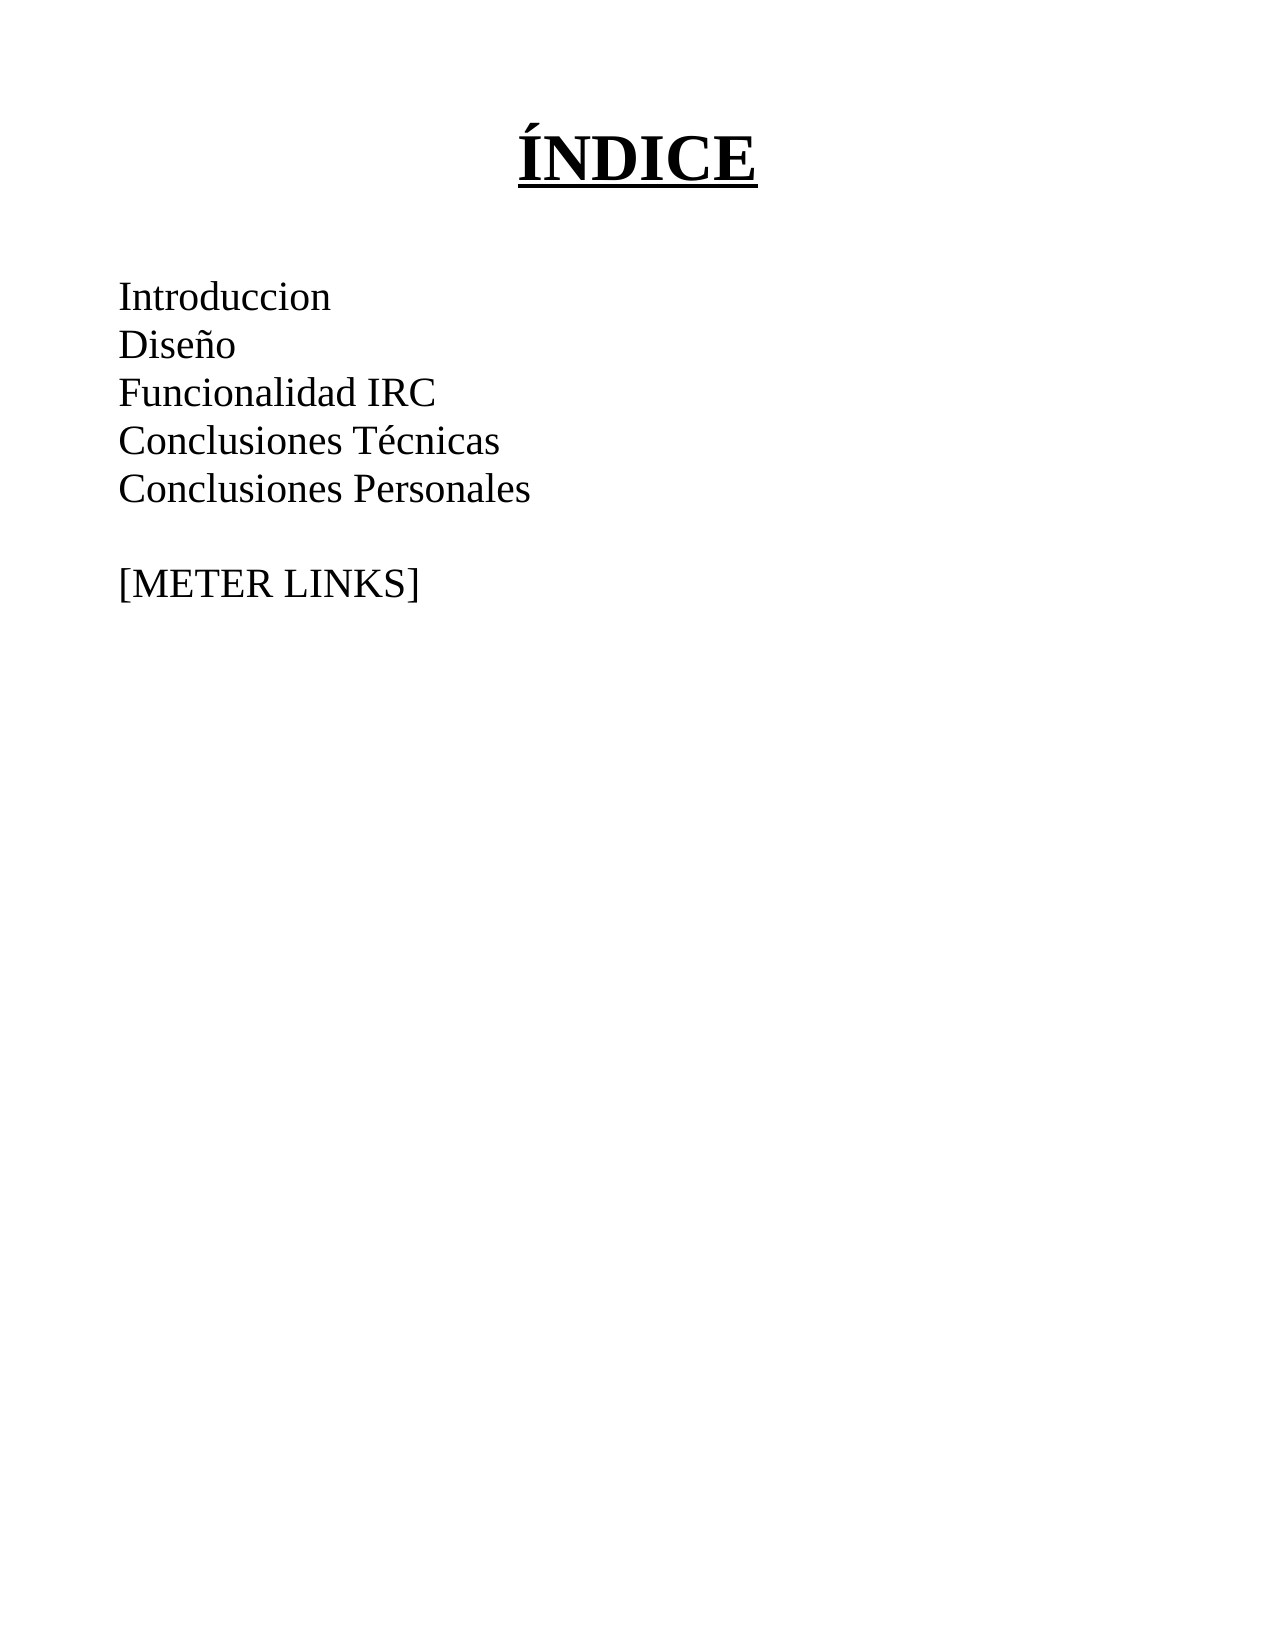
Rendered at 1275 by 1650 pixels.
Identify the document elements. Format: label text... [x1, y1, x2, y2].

text ÍNDICE [118, 118, 1157, 195]
text Funcionalidad IRC [118, 367, 1157, 415]
text [METER LINKS] [118, 559, 1157, 607]
text Diseño [118, 319, 1157, 367]
text Conclusiones Técnicas [118, 415, 1157, 463]
text Introduccion [118, 271, 1157, 319]
text Conclusiones Personales [118, 463, 1157, 511]
